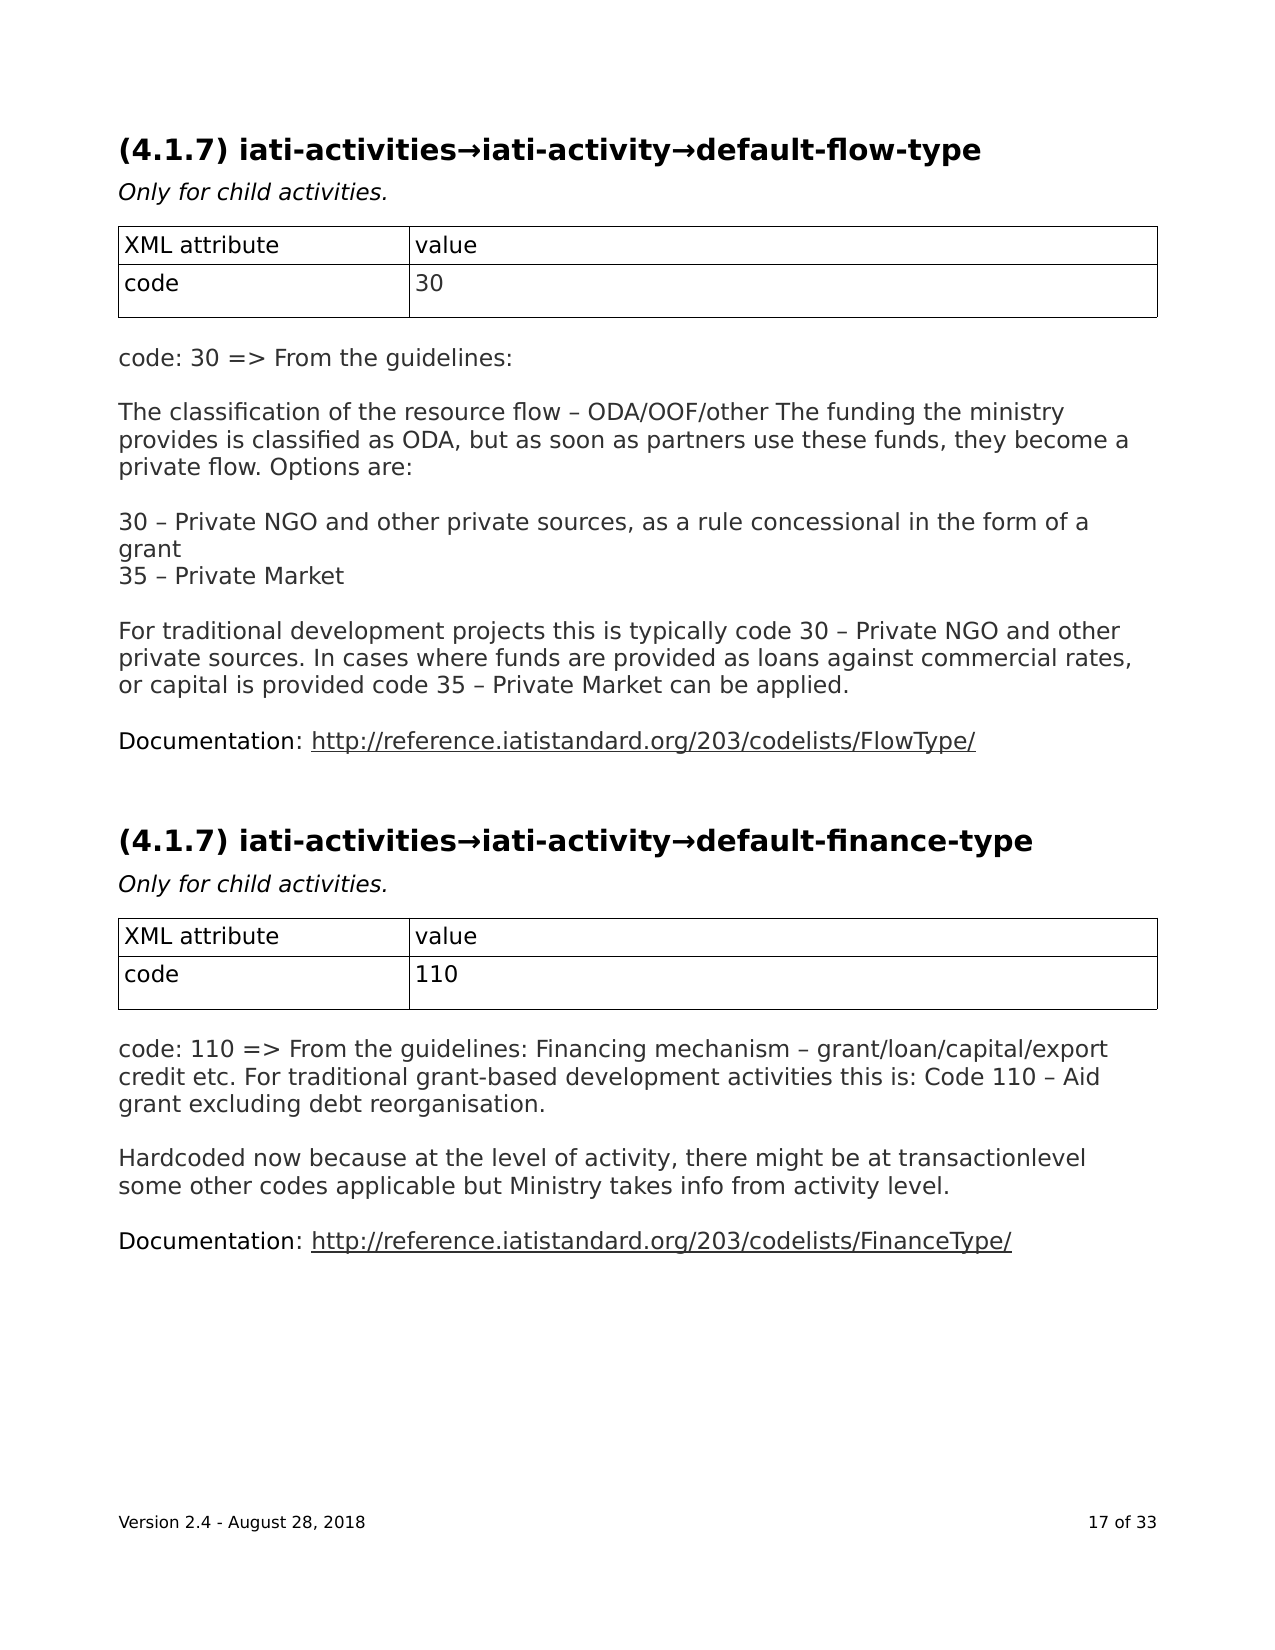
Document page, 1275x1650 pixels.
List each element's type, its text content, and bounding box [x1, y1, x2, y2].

text Only for child activities. [118, 871, 1157, 897]
table_header XML attribute [119, 227, 409, 264]
table_cell 110 [410, 957, 1157, 1008]
table_cell code [119, 265, 409, 317]
subtitle (4.1.7) iati-activities→iati-activity→default-flow-type [118, 133, 1157, 167]
text code: 30 => From the guidelines: The classification of the resource flow – ODA/OOF/other The funding the ministry provides is classified as ODA, but as soon as partners use these funds, they become a private flow. Options are: 30 – Private NGO and other private sources, as a rule concessional in the form of a grant 35 – Private Market For traditional development projects this is typically code 30 – Private NGO and other private sources. In cases where funds are provided as loans against commercial rates, or capital is provided code 35 – Private Market can be applied. Documentation: http://reference.iatistandard.org/203/codelists/FlowType/ [118, 344, 1157, 755]
table_header value [410, 919, 1157, 956]
text Only for child activities. [118, 179, 1157, 206]
table_header XML attribute [119, 919, 409, 956]
table_cell code [119, 957, 409, 1008]
text code: 110 => From the guidelines: Financing mechanism – grant/loan/capital/export credit etc. For traditional grant-based development activities this is: Code 110 – Aid grant excluding debt reorganisation. Hardcoded now because at the level of activity, there might be at transactionlevel some other codes applicable but Ministry takes info from activity level. Documentation: http://reference.iatistandard.org/203/codelists/FinanceType/ [118, 1036, 1157, 1255]
table_header value [410, 227, 1157, 264]
table_cell 30 [410, 265, 1157, 317]
subtitle (4.1.7) iati-activities→iati-activity→default-finance-type [118, 824, 1157, 858]
